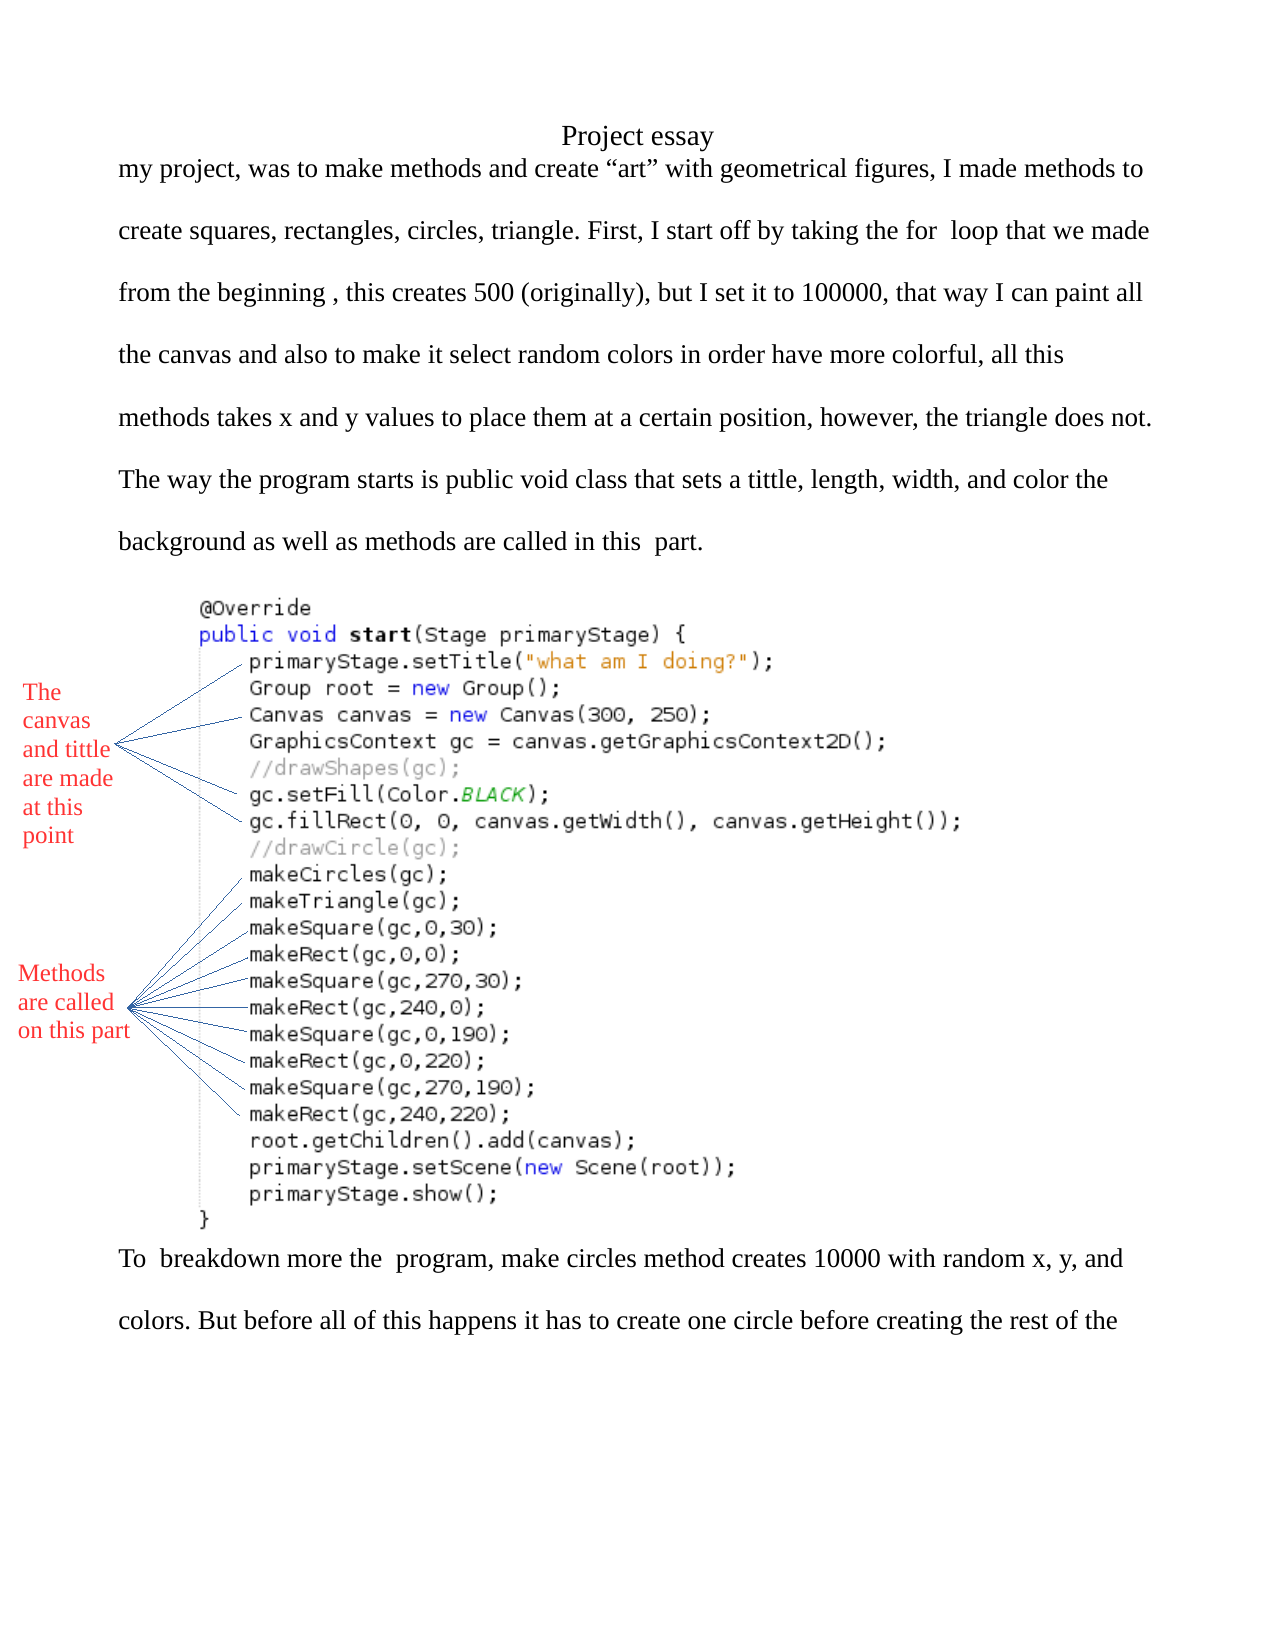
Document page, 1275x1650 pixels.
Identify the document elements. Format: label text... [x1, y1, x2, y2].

text methods takes x and y values to place them at a certain position, however, the triangle does not. [118, 401, 1157, 432]
picture [196, 595, 979, 1234]
text the canvas and also to make it select random colors in order have more colorful, all this [118, 338, 1157, 370]
text Project essay [118, 118, 1157, 152]
text To breakdown more the program, make circles method creates 10000 with random x, y, and [118, 1242, 1157, 1273]
text create squares, rectangles, circles, triangle. First, I start off by taking the for loop that we made [118, 214, 1157, 245]
text my project, was to make methods and create “art” with geometrical figures, I made methods to [118, 152, 1157, 183]
text from the beginning , this creates 500 (originally), but I set it to 100000, that way I can paint all [118, 276, 1157, 307]
text background as well as methods are called in this part. [118, 525, 1157, 557]
text colors. But before all of this happens it has to create one circle before creating the rest of the [118, 1304, 1157, 1335]
text The way the program starts is public void class that sets a tittle, length, width, and color the [118, 463, 1157, 494]
